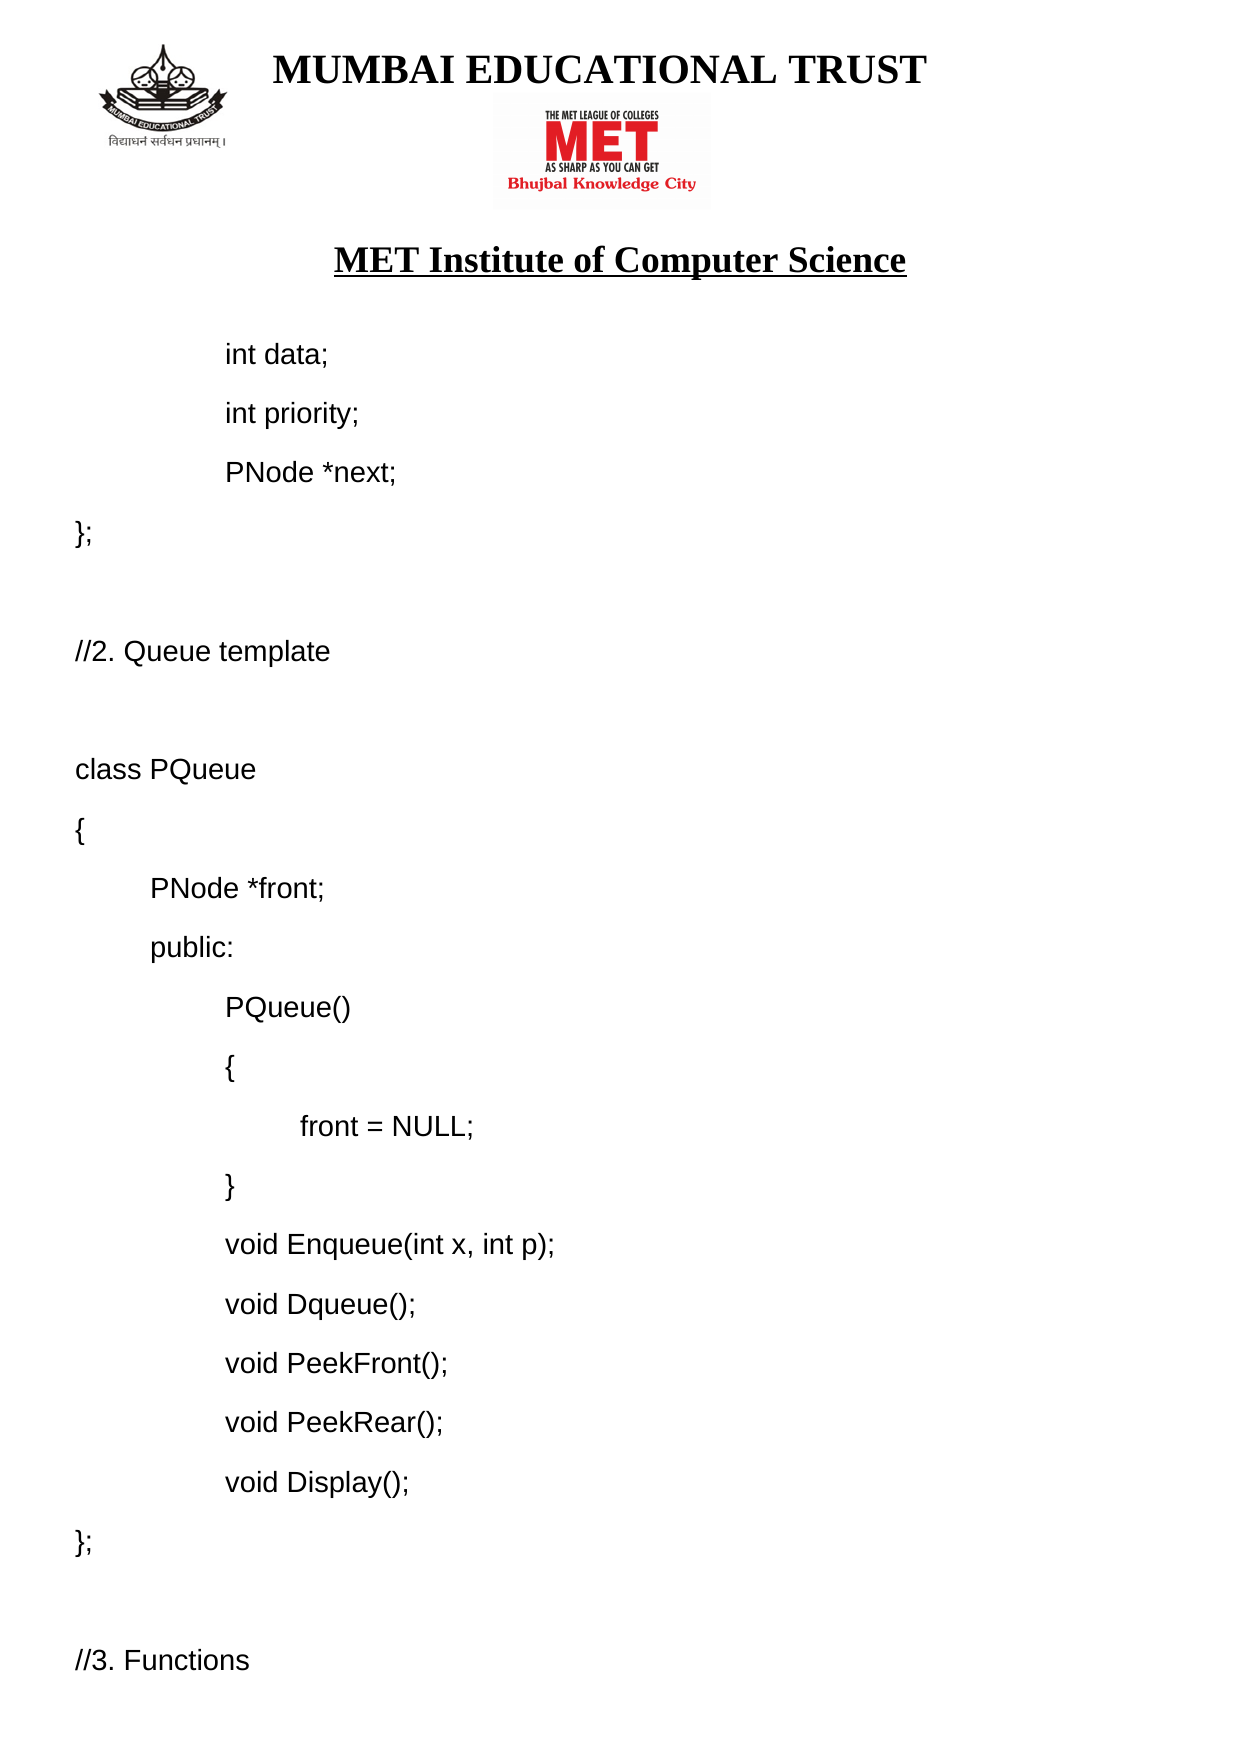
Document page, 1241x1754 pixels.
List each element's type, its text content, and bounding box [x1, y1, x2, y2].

text void PeekFront(); [75, 1346, 1165, 1379]
text PNode *front; [75, 871, 1165, 904]
text void Enqueue(int x, int p); [75, 1227, 1165, 1261]
text void Display(); [75, 1465, 1165, 1498]
text }; [75, 515, 1165, 548]
text front = NULL; [75, 1108, 1165, 1142]
text //2. Queue template [75, 633, 1165, 667]
text public: [75, 930, 1165, 964]
text int priority; [75, 396, 1165, 429]
text PNode *next; [75, 455, 1165, 489]
text void PeekRear(); [75, 1405, 1165, 1439]
text { [75, 812, 1165, 845]
picture [492, 92, 712, 210]
picture [98, 44, 228, 148]
text } [75, 1168, 1165, 1201]
text }; [75, 1524, 1165, 1558]
text int data; [75, 337, 1165, 370]
text { [75, 1049, 1165, 1083]
text class PQueue [75, 752, 1165, 786]
text PQueue() [75, 990, 1165, 1023]
text //3. Functions [75, 1643, 1165, 1676]
text void Dqueue(); [75, 1287, 1165, 1320]
